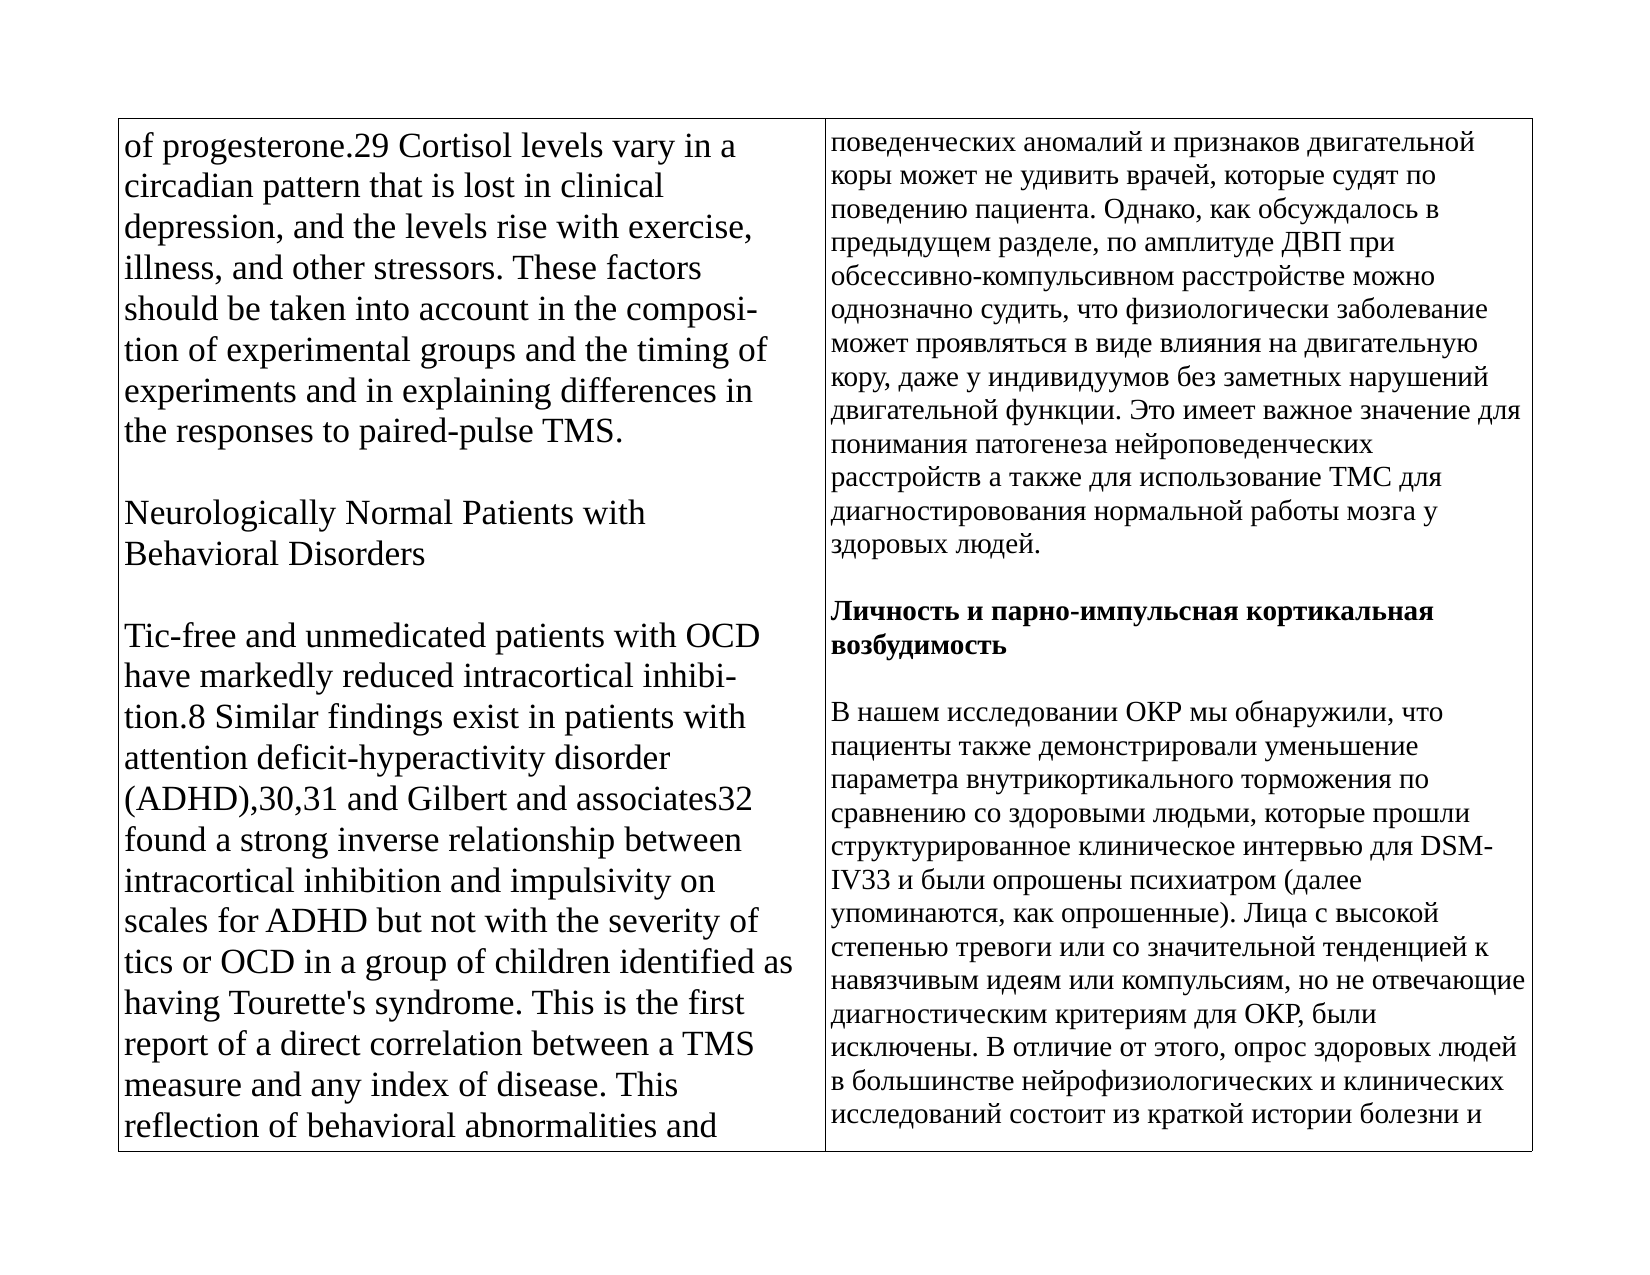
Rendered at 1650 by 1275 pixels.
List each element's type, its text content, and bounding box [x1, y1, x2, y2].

table_header поведенческих аномалий и признаков двигательной коры может не удивить врачей, которые судят по поведению пациента. Однако, как обсуждалось в предыдущем разделе, по амплитуде ДВП при обсессивно-компульсивном расстройстве можно однозначно судить, что физиологически заболевание может проявляться в виде влияния на двигательную кору, даже у индивидуумов без заметных нарушений двигательной функции. Это имеет важное значение для понимания патогенеза нейроповеденческих расстройств а также для использование ТМС для диагностировования нормальной работы мозга у здоровых людей. Личность и парно-импульсная кортикальная возбудимость В нашем исследовании ОКР мы обнаружили, что пациенты также демонстрировали уменьшение параметра внутрикортикального торможения по сравнению со здоровыми людьми, которые прошли структурированное клиническое интервью для DSM-IV33 и были опрошены психиатром (далее упоминаются, как опрошенные). Лица с высокой степенью тревоги или со значительной тенденцией к навязчивым идеям или компульсиям, но не отвечающие диагностическим критериям для ОКР, были исключены. В отличие от этого, опрос здоровых людей в большинстве нейрофизиологических и клинических исследований состоит из краткой истории болезни и [826, 119, 1532, 1151]
table_header of progesterone.29 Cortisol levels vary in a circadian pattern that is lost in clinical depression, and the levels rise with exercise, illness, and other stressors. These factors should be taken into account in the composi- tion of experimental groups and the timing of experiments and in explaining differences in the responses to paired-pulse TMS. Neurologically Normal Patients with Behavioral Disorders Tic-free and unmedicated patients with OCD have markedly reduced intracortical inhibi- tion.8 Similar findings exist in patients with attention deficit-hyperactivity disorder (ADHD),30,31 and Gilbert and associates32 found a strong inverse relationship between intracortical inhibition and impulsivity on scales for ADHD but not with the severity of tics or OCD in a group of children identified as having Tourette's syndrome. This is the first report of a direct correlation between a TMS measure and any index of disease. This reflection of behavioral abnormalities and [119, 119, 825, 1151]
